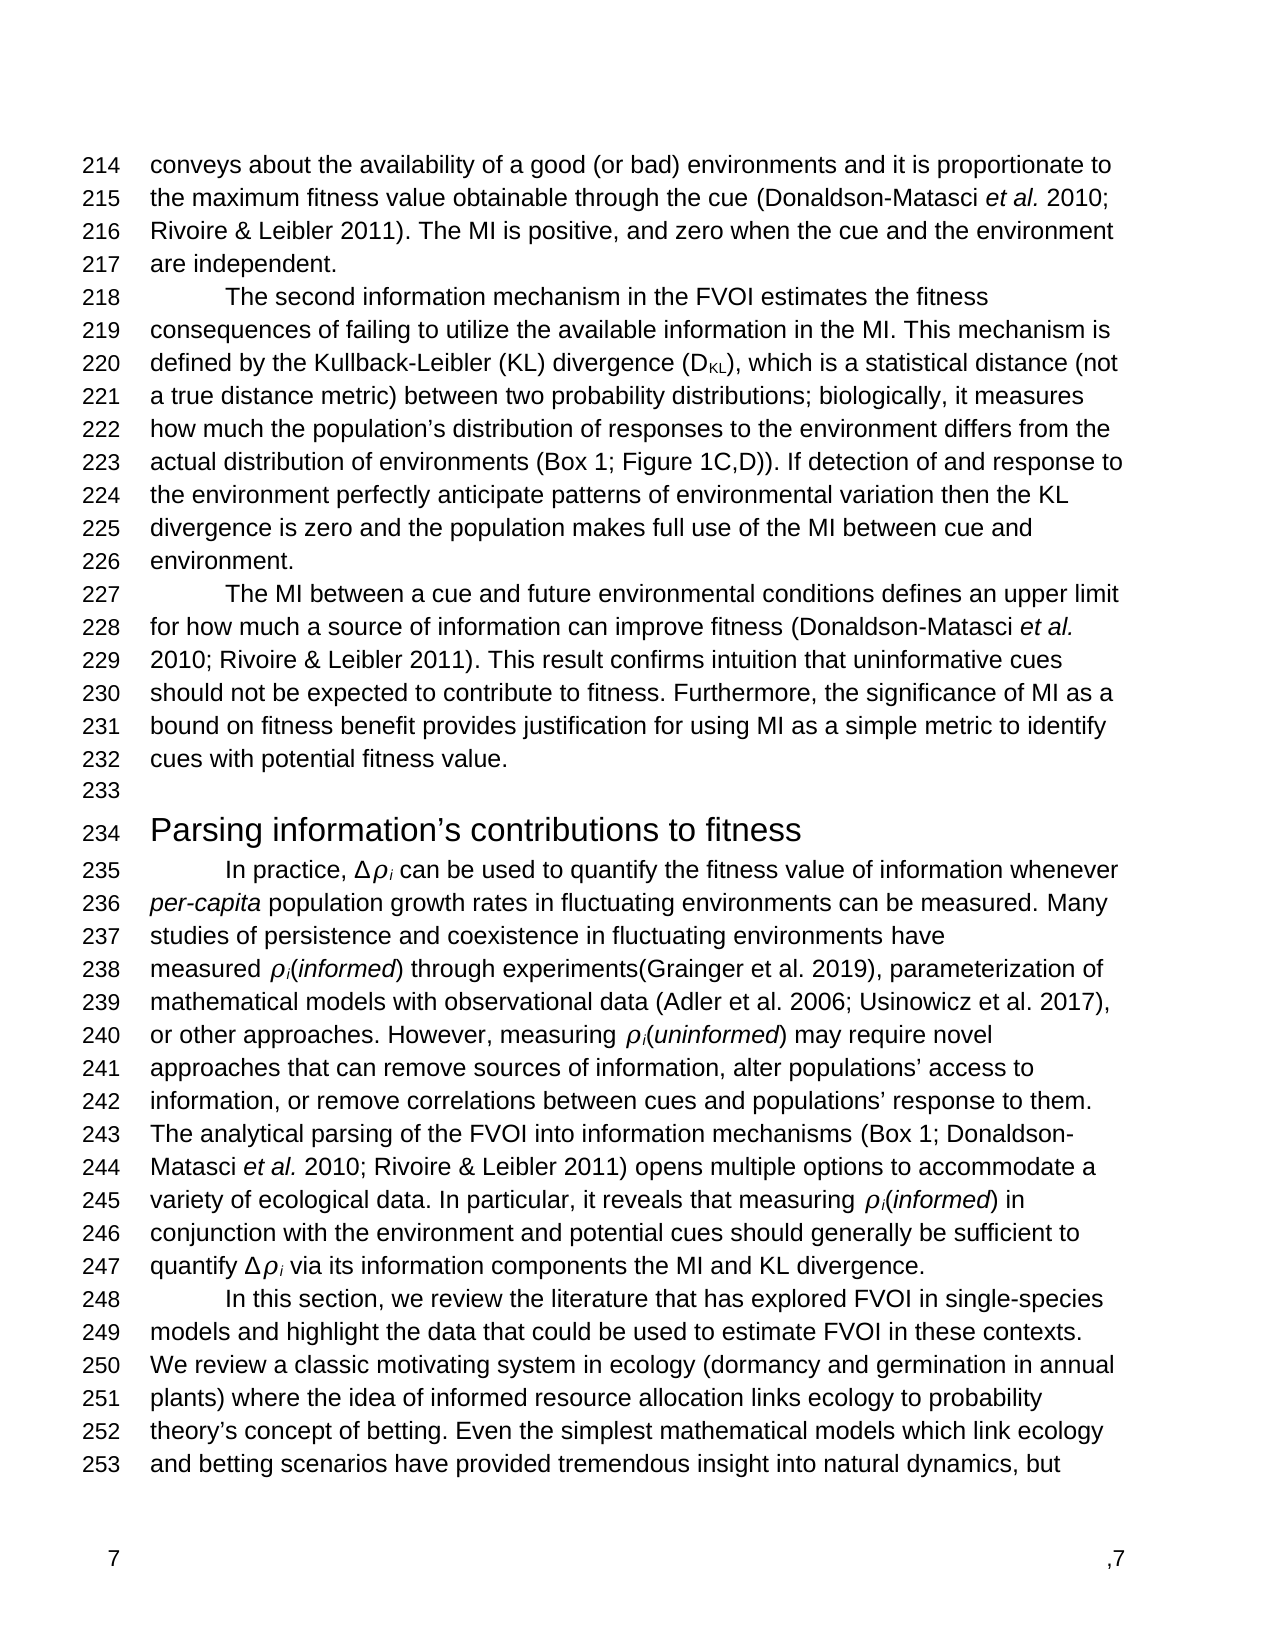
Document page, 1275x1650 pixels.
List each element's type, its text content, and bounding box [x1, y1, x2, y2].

text conveys about the availability of a good (or bad) environments and it is proportionate to the maximum fitness value obtainable through the cue (Donaldson-Matasci et al. 2010; Rivoire & Leibler 2011). The MI is positive, and zero when the cue and the environment are independent. [150, 150, 1125, 278]
text The second information mechanism in the FVOI estimates the fitness consequences of failing to utilize the available information in the MI. This mechanism is defined by the Kullback-Leibler (KL) divergence (DKL), which is a statistical distance (not a true distance metric) between two probability distributions; biologically, it measures how much the population’s distribution of responses to the environment differs from the actual distribution of environments (Box 1; Figure 1C,D)). If detection of and response to the environment perfectly anticipate patterns of environmental variation then the KL divergence is zero and the population makes full use of the MI between cue and environment. [150, 282, 1125, 575]
text Parsing information’s contributions to fitness [150, 810, 1125, 849]
text In this section, we review the literature that has explored FVOI in single-species models and highlight the data that could be used to estimate FVOI in these contexts. We review a classic motivating system in ecology (dormancy and germination in annual plants) where the idea of informed resource allocation links ecology to probability theory’s concept of betting. Even the simplest mathematical models which link ecology and betting scenarios have provided tremendous insight into natural dynamics, but [150, 1284, 1125, 1478]
text The MI between a cue and future environmental conditions defines an upper limit for how much a source of information can improve fitness (Donaldson-Matasci et al. 2010; Rivoire & Leibler 2011). This result confirms intuition that uninformative cues should not be expected to contribute to fitness. Furthermore, the significance of MI as a bound on fitness benefit provides justification for using MI as a simple metric to identify cues with potential fitness value. [150, 579, 1125, 773]
text In practice, Δ𝜌i can be used to quantify the fitness value of information whenever per-capita population growth rates in fluctuating environments can be measured. Many studies of persistence and coexistence in fluctuating environments have measured 𝜌i(informed) through experiments(Grainger et al. 2019), parameterization of mathematical models with observational data (Adler et al. 2006; Usinowicz et al. 2017), or other approaches. However, measuring 𝜌i(uninformed) may require novel approaches that can remove sources of information, alter populations’ access to information, or remove correlations between cues and populations’ response to them. The analytical parsing of the FVOI into information mechanisms (Box 1; Donaldson-Matasci et al. 2010; Rivoire & Leibler 2011) opens multiple options to accommodate a variety of ecological data. In particular, it reveals that measuring 𝜌i(informed) in conjunction with the environment and potential cues should generally be sufficient to quantify Δ𝜌i via its information components the MI and KL divergence. [150, 854, 1125, 1279]
